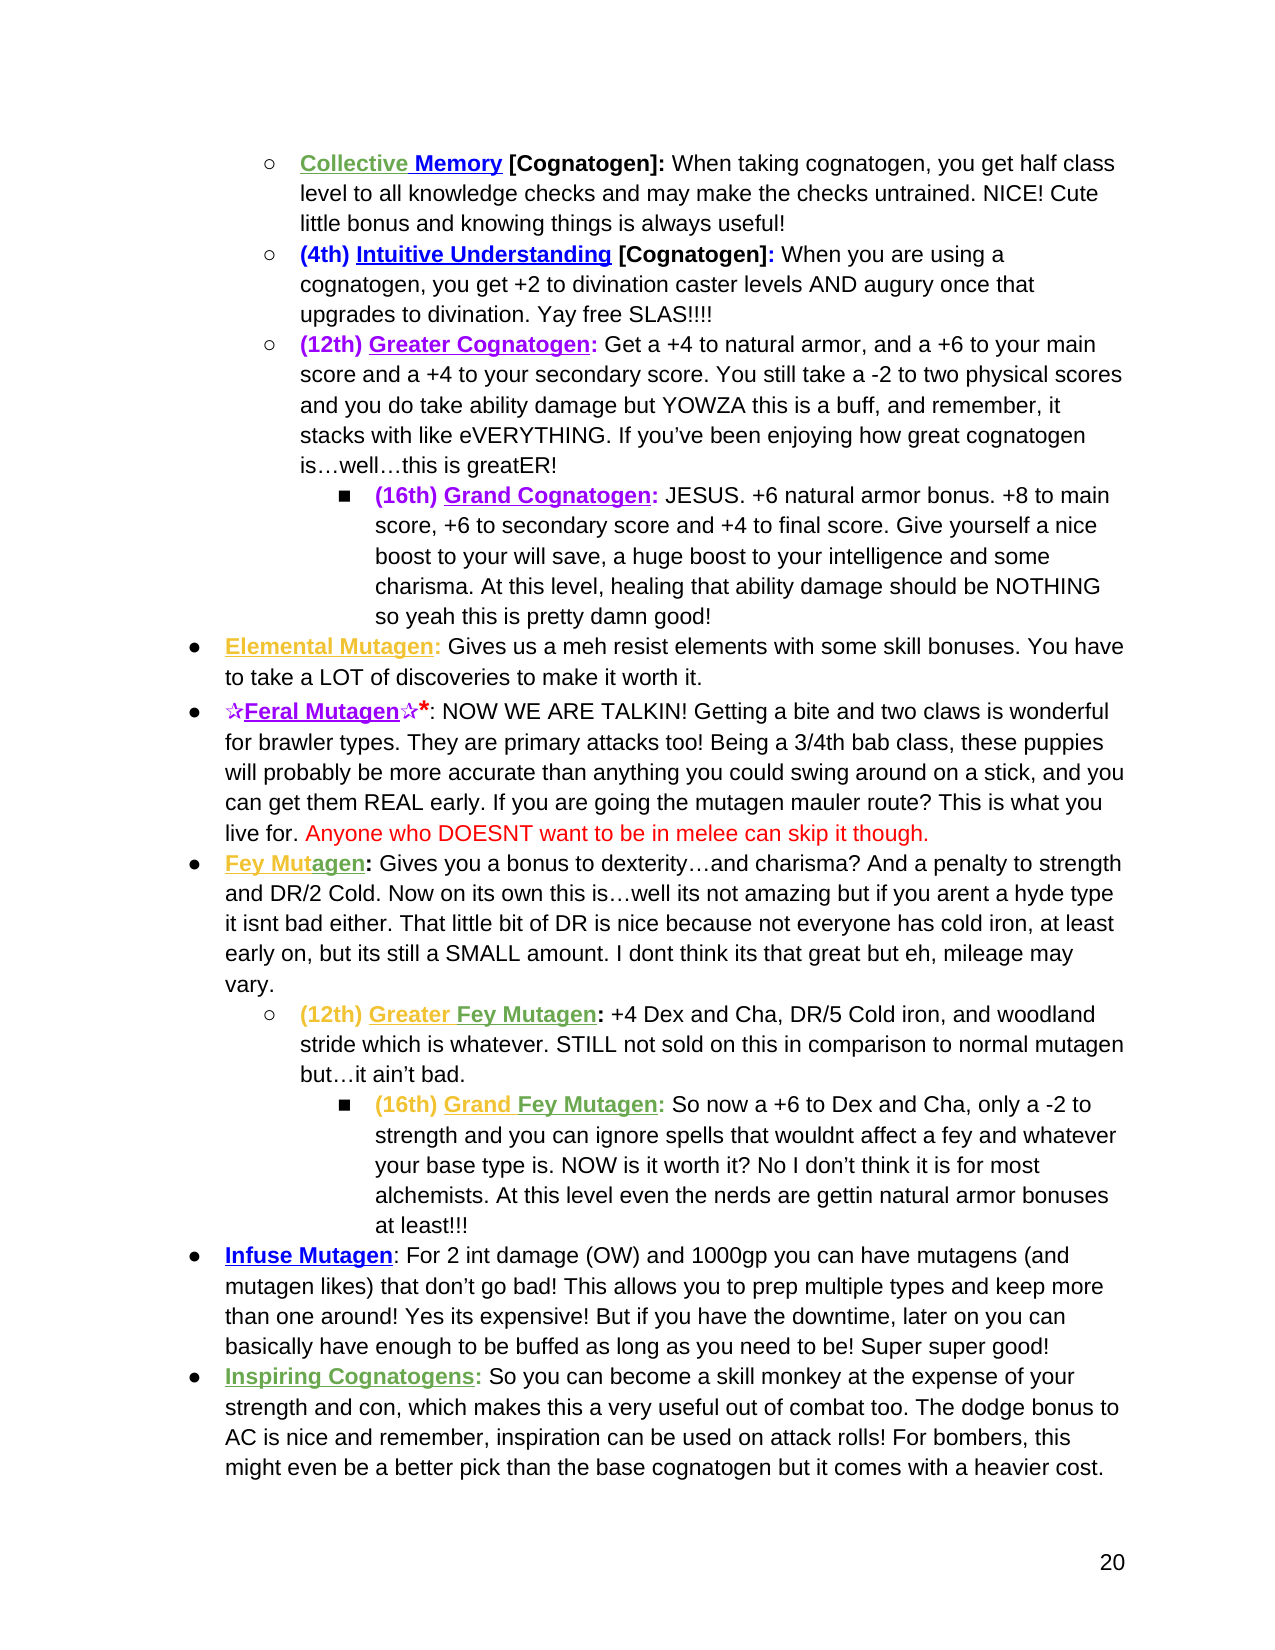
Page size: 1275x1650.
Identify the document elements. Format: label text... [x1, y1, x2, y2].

list Collective Memory [Cognatogen]: When taking cognatogen, you get half class level to all knowledge checks and may make the checks untrained. NICE! Cute little bonus and knowing things is always useful! [262, 150, 1125, 237]
list Elemental Mutagen: Gives us a meh resist elements with some skill bonuses. You have to take a LOT of discoveries to make it worth it. [187, 633, 1125, 690]
list Fey Mutagen: Gives you a bonus to dexterity…and charisma? And a penalty to strength and DR/2 Cold. Now on its own this is…well its not amazing but if you arent a hyde type it isnt bad either. That little bit of DR is nice because not everyone has cold iron, at least early on, but its still a SMALL amount. I dont think its that great but eh, mileage may vary. [187, 850, 1125, 997]
list (16th) Grand Fey Mutagen: So now a +6 to Dex and Cha, only a -2 to strength and you can ignore spells that wouldnt affect a fey and whatever your base type is. NOW is it worth it? No I don’t think it is for most alchemists. At this level even the nerds are gettin natural armor bonuses at least!!! [337, 1091, 1125, 1238]
list Inspiring Cognatogens: So you can become a skill monkey at the expense of your strength and con, which makes this a very useful out of combat too. The dodge bonus to AC is nice and remember, inspiration can be used on attack rolls! For bombers, this might even be a better pick than the base cognatogen but it comes with a heavier cost. [187, 1363, 1125, 1480]
list (12th) Greater Fey Mutagen: +4 Dex and Cha, DR/5 Cold iron, and woodland stride which is whatever. STILL not sold on this in comparison to normal mutagen but…it ain’t bad. [262, 1001, 1125, 1087]
list (4th) Intuitive Understanding [Cognatogen]: When you are using a cognatogen, you get +2 to divination caster levels AND augury once that upgrades to divination. Yay free SLAS!!!! [262, 241, 1125, 327]
list (12th) Greater Cognatogen: Get a +4 to natural armor, and a +6 to your main score and a +4 to your secondary score. You still take a -2 to two physical scores and you do take ability damage but YOWZA this is a buff, and remember, it stacks with like eVERYTHING. If you’ve been enjoying how great cognatogen is…well…this is greatER! [262, 331, 1125, 478]
list ✰Feral Mutagen✰*: NOW WE ARE TALKIN! Getting a bite and two claws is wonderful for brawler types. They are primary attacks too! Being a 3/4th bab class, these puppies will probably be more accurate than anything you could swing around on a stick, and you can get them REAL early. If you are going the mutagen mauler route? This is what you live for. Anyone who DOESNT want to be in melee can skip it though. [187, 694, 1125, 846]
list Infuse Mutagen: For 2 int damage (OW) and 1000gp you can have mutagens (and mutagen likes) that don’t go bad! This allows you to prep multiple types and keep more than one around! Yes its expensive! But if you have the downtime, later on you can basically have enough to be buffed as long as you need to be! Super super good! [187, 1242, 1125, 1359]
list (16th) Grand Cognatogen: JESUS. +6 natural armor bonus. +8 to main score, +6 to secondary score and +4 to final score. Give yourself a nice boost to your will save, a huge boost to your intelligence and some charisma. At this level, healing that ability damage should be NOTHING so yeah this is pretty damn good! [337, 482, 1125, 629]
